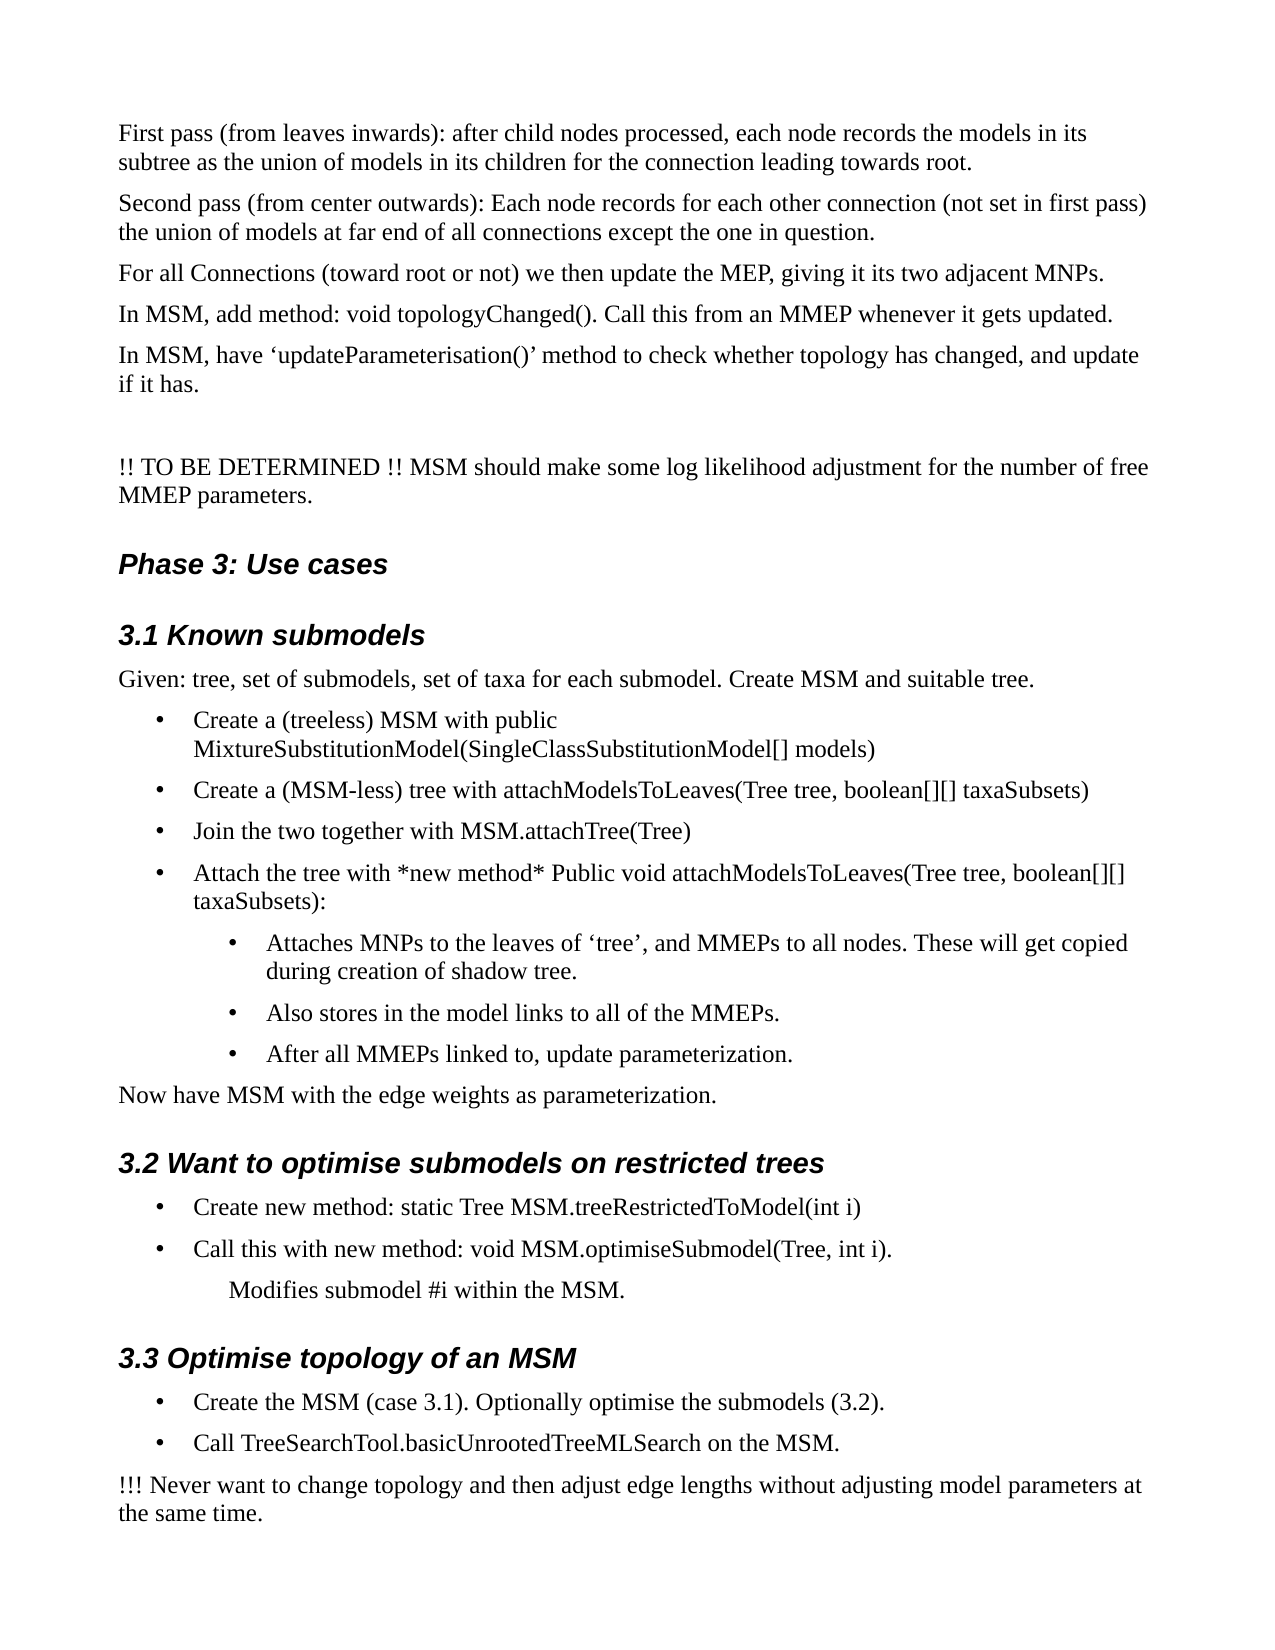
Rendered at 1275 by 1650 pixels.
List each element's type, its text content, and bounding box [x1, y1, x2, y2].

text First pass (from leaves inwards): after child nodes processed, each node records the models in its subtree as the union of models in its children for the connection leading towards root. [118, 118, 1157, 176]
list Join the two together with MSM.attachTree(Tree) [156, 816, 1157, 845]
list After all MMEPs linked to, update parameterization. [228, 1039, 1157, 1068]
subtitle 3.1 Known submodels [118, 618, 1157, 651]
list Attach the tree with *new method* Public void attachModelsToLeaves(Tree tree, boolean[][] taxaSubsets): [156, 858, 1157, 915]
list Attaches MNPs to the leaves of ‘tree’, and MMEPs to all nodes. These will get copied during creation of shadow tree. [228, 928, 1157, 985]
list Create a (treeless) MSM with public MixtureSubstitutionModel(SingleClassSubstitutionModel[] models) [156, 705, 1157, 763]
subtitle Phase 3: Use cases [118, 547, 1157, 580]
text !! TO BE DETERMINED !! MSM should make some log likelihood adjustment for the number of free MMEP parameters. [118, 452, 1157, 509]
subtitle 3.3 Optimise topology of an MSM [118, 1341, 1157, 1375]
list Create new method: static Tree MSM.treeRestrictedToModel(int i) [156, 1192, 1157, 1221]
text For all Connections (toward root or not) we then update the MEP, giving it its two adjacent MNPs. [118, 258, 1157, 287]
text In MSM, have ‘updateParameterisation()’ method to check whether topology has changed, and update if it has. [118, 341, 1157, 398]
list Create the MSM (case 3.1). Optionally optimise the submodels (3.2). [156, 1387, 1157, 1416]
list Also stores in the model links to all of the MMEPs. [228, 998, 1157, 1026]
list Call this with new method: void MSM.optimiseSubmodel(Tree, int i). [156, 1234, 1157, 1262]
subtitle 3.2 Want to optimise submodels on restricted trees [118, 1146, 1157, 1180]
list Call TreeSearchTool.basicUnrootedTreeMLSearch on the MSM. [156, 1428, 1157, 1457]
text Given: tree, set of submodels, set of taxa for each submodel. Create MSM and suitable tree. [118, 664, 1157, 693]
text !!! Never want to change topology and then adjust edge lengths without adjusting model parameters at the same time. [118, 1470, 1157, 1527]
text Modifies submodel #i within the MSM. [228, 1275, 1157, 1304]
text Now have MSM with the edge weights as parameterization. [118, 1080, 1157, 1109]
text In MSM, add method: void topologyChanged(). Call this from an MMEP whenever it gets updated. [118, 299, 1157, 328]
text Second pass (from center outwards): Each node records for each other connection (not set in first pass) the union of models at far end of all connections except the one in question. [118, 188, 1157, 246]
list Create a (MSM-less) tree with attachModelsToLeaves(Tree tree, boolean[][] taxaSubsets) [156, 775, 1157, 804]
